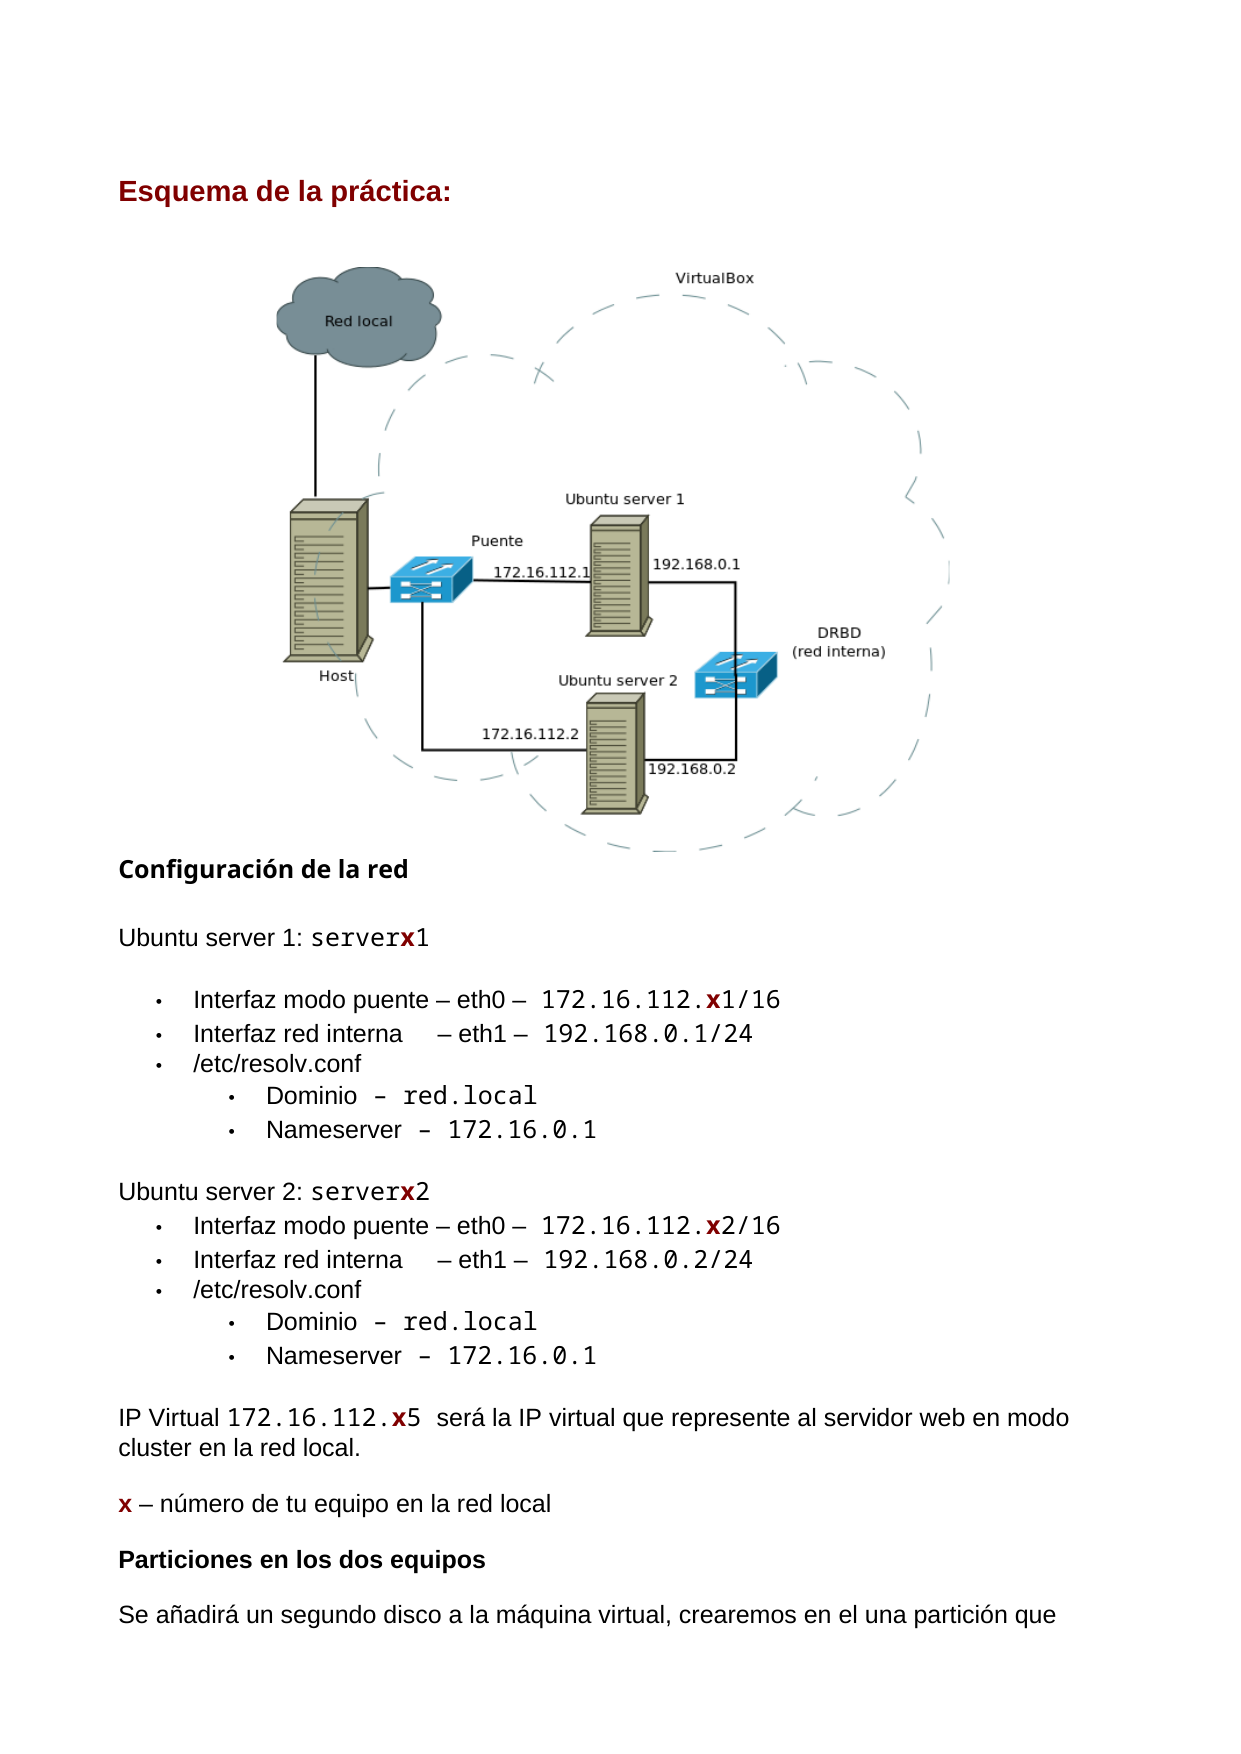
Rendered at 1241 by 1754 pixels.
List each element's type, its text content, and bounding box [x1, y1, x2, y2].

list Interfaz modo puente – eth0 – 172.16.112.x1/16 [156, 981, 1108, 1016]
list Interfaz modo puente – eth0 – 172.16.112.x2/16 [156, 1208, 1108, 1242]
list /etc/resolv.conf [156, 1049, 1108, 1077]
list Dominio – red.local [228, 1077, 1108, 1112]
list Interfaz red interna – eth1 – 192.168.0.1/24 [156, 1016, 1108, 1049]
text x – número de tu equipo en la red local [118, 1489, 1108, 1517]
list Nameserver – 172.16.0.1 [228, 1112, 1108, 1146]
picture [276, 267, 950, 852]
list /etc/resolv.conf [156, 1276, 1108, 1304]
list Nameserver – 172.16.0.1 [228, 1338, 1108, 1372]
text Esquema de la práctica: [118, 175, 1108, 208]
text Configuración de la red [118, 295, 1108, 885]
list Dominio – red.local [228, 1304, 1108, 1338]
text Ubuntu server 1: serverx1 [118, 919, 1108, 953]
text Se añadirá un segundo disco a la máquina virtual, crearemos en el una partición que [118, 1601, 1108, 1629]
list Interfaz red interna – eth1 – 192.168.0.2/24 [156, 1242, 1108, 1276]
text IP Virtual 172.16.112.x5 será la IP virtual que represente al servidor web en modo cluster en la red local. [118, 1400, 1108, 1462]
text Ubuntu server 2: serverx2 [118, 1173, 1108, 1208]
text Particiones en los dos equipos [118, 1545, 1108, 1573]
